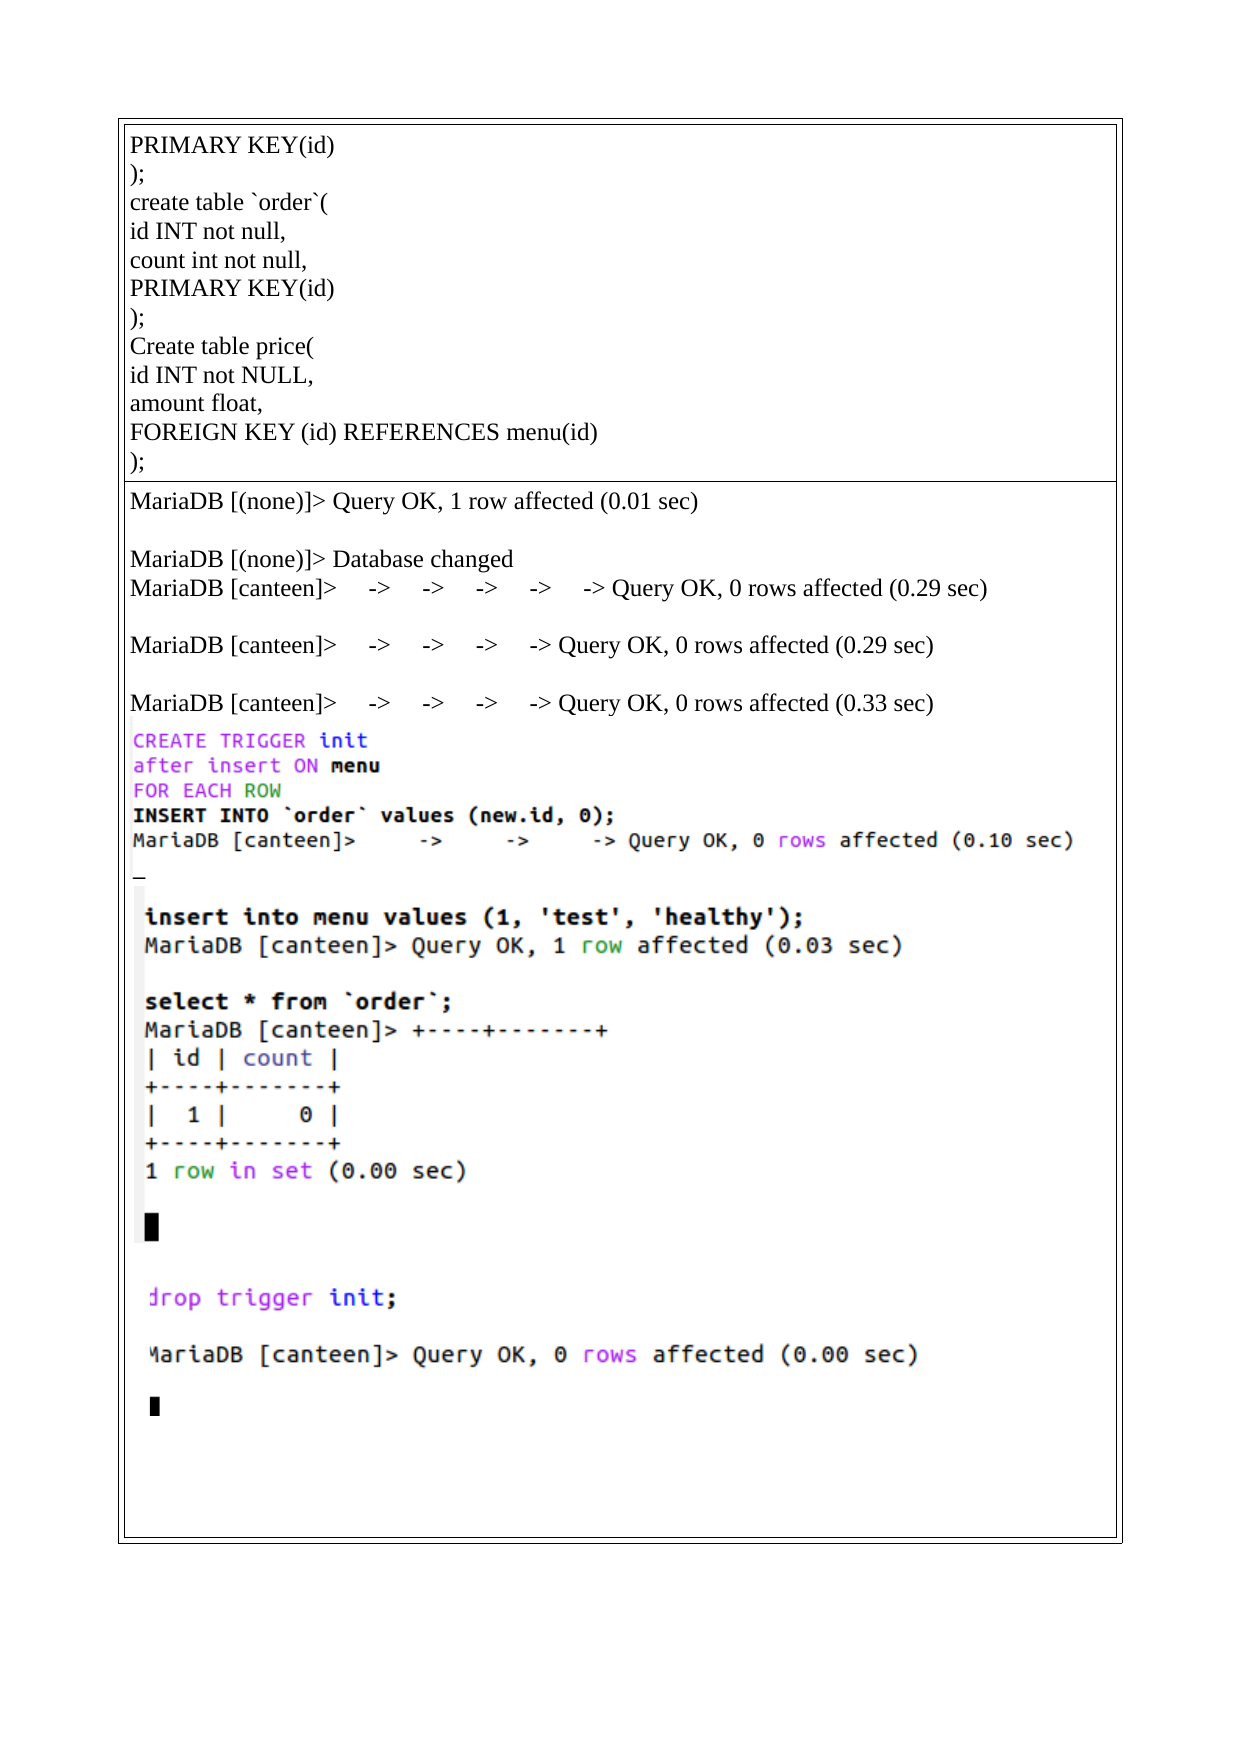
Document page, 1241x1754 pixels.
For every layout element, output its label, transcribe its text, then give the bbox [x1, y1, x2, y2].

table_header PRIMARY KEY(id) ); create table `order`( id INT not null, count int not null, PRIMARY KEY(id) ); Create table price( id INT not NULL, amount float, FOREIGN KEY (id) REFERENCES menu(id) ); [125, 125, 1116, 481]
picture [134, 886, 1042, 1243]
table_cell [119, 119, 1122, 1542]
picture [149, 1276, 1011, 1416]
picture [129, 716, 1111, 879]
table_cell MariaDB [(none)]> Query OK, 1 row affected (0.01 sec) MariaDB [(none)]> Database changed MariaDB [canteen]> -> -> -> -> -> Query OK, 0 rows affected (0.29 sec) MariaDB [canteen]> -> -> -> -> Query OK, 0 rows affected (0.29 sec) MariaDB [canteen]> -> -> -> -> Query OK, 0 rows affected (0.33 sec) [125, 482, 1116, 1537]
